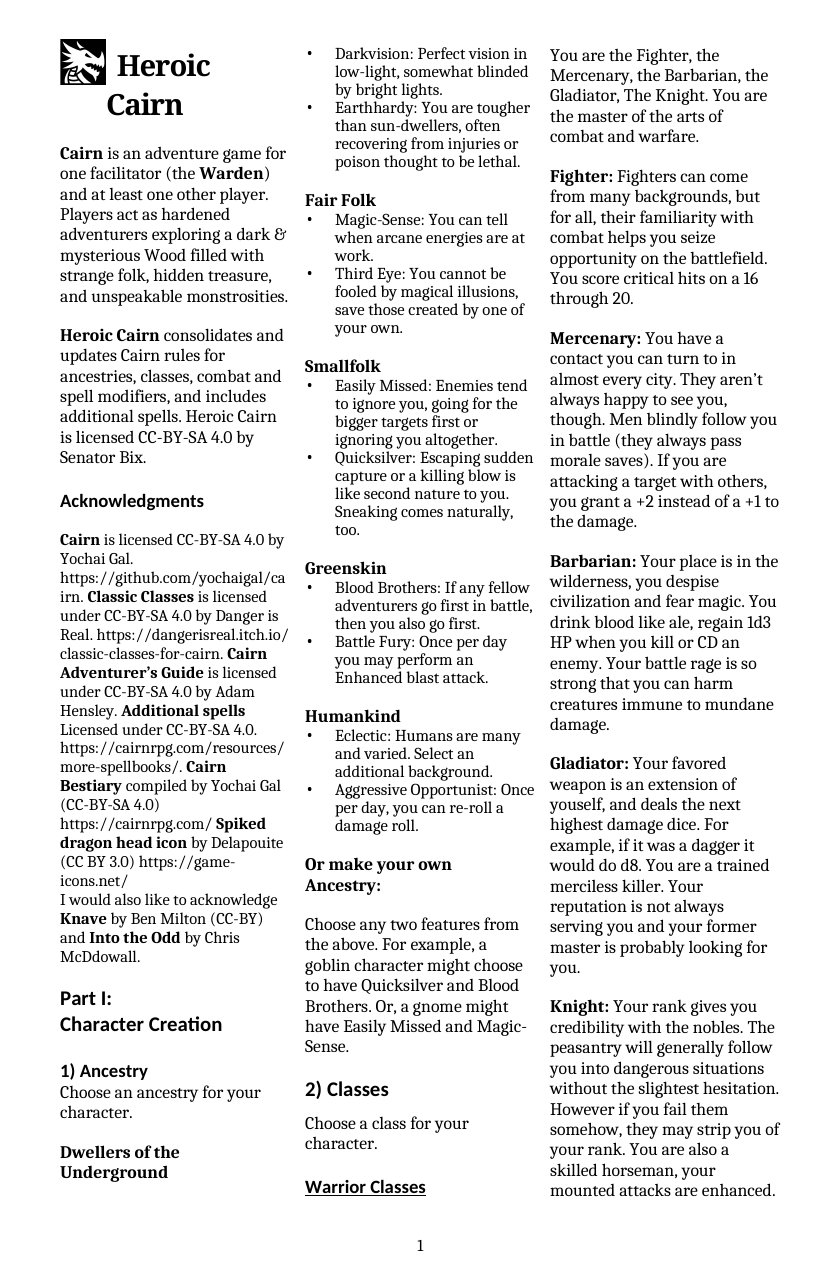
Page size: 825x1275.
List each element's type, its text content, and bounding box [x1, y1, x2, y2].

text Heroic Cairn consolidates and updates Cairn rules for ancestries, classes, combat and spell modifiers, and includes additional spells. Heroic Cairn is licensed CC-BY-SA 4.0 by Senator Bix. [60, 325, 290, 468]
text Fair Folk [305, 191, 535, 211]
text Smallfolk [305, 357, 535, 377]
subtitle 1) Ancestry [60, 1059, 290, 1082]
text Fighter: Fighters can come from many backgrounds, but for all, their familiarity with combat helps you seize opportunity on the battlefield. You score critical hits on a 16 through 20. [550, 167, 780, 309]
subtitle 2) Classes [305, 1076, 535, 1101]
text Cairn is licensed CC-BY-SA 4.0 by Yochai Gal. https://github.com/yochaigal/cairn. Classic Classes is licensed under CC-BY-SA 4.0 by Danger is Real. https://dangerisreal.itch.io/ classic-classes-for-cairn. Cairn Adventurer’s Guide is licensed under CC-BY-SA 4.0 by Adam Hensley. Additional spells Licensed under CC-BY-SA 4.0. https://cairnrpg.com/resources/more-spellbooks/. Cairn Bestiary compiled by Yochai Gal (CC-BY-SA 4.0) https://cairnrpg.com/ Spiked dragon head icon by Delapouite (CC BY 3.0) https://game-icons.net/ I would also like to acknowledge Knave by Ben Milton (CC-BY) and Into the Odd by Chris McDdowall. [60, 531, 290, 967]
text Mercenary: You have a contact you can turn to in almost every city. They aren’t always happy to see you, though. Men blindly follow you in battle (they always pass morale saves). If you are attacking a target with others, you grant a +2 instead of a +1 to the damage. [550, 328, 780, 532]
text Humankind [305, 707, 535, 727]
list Darkvision: Perfect vision in low-light, somewhat blinded by bright lights. [305, 45, 535, 99]
text You are the Fighter, the Mercenary, the Barbarian, the Gladiator, The Knight. You are the master of the arts of combat and warfare. [550, 45, 780, 147]
text Choose a class for your character. [305, 1113, 535, 1154]
text Gladiator: Your favored weapon is an extension of youself, and deals the next highest damage dice. For example, if it was a dagger it would do d8. You are a trained merciless killer. Your reputation is not always serving you and your former master is probably looking for you. [550, 754, 780, 978]
text Or make your own Ancestry: [305, 855, 535, 896]
subtitle Heroic Cairn [60, 45, 290, 124]
list Battle Fury: Once per day you may perform an Enhanced blast attack. [305, 633, 535, 687]
list Eclectic: Humans are many and varied. Select an additional background. [305, 727, 535, 781]
list Magic-Sense: You can tell when arcane energies are at work. [305, 211, 535, 265]
list Quicksilver: Escaping sudden capture or a killing blow is like second nature to you. Sneaking comes naturally, too. [305, 449, 535, 539]
picture [60, 39, 106, 85]
list Earthhardy: You are tougher than sun-dwellers, often recovering from injuries or poison thought to be lethal. [305, 99, 535, 171]
text Choose any two features from the above. For example, a goblin character might choose to have Quicksilver and Blood Brothers. Or, a gnome might have Easily Missed and Magic-Sense. [305, 914, 535, 1057]
list Aggressive Opportunist: Once per day, you can re-roll a damage roll. [305, 781, 535, 835]
subtitle Acknowledgments [60, 489, 290, 512]
text Choose an ancestry for your character. [60, 1082, 290, 1123]
text Barbarian: Your place is in the wilderness, you despise civilization and fear magic. You drink blood like ale, regain 1d3 HP when you kill or CD an enemy. Your battle rage is so strong that you can harm creatures immune to mundane damage. [550, 551, 780, 735]
text Dwellers of the Underground [60, 1142, 290, 1183]
list Easily Missed: Enemies tend to ignore you, going for the bigger targets first or ignoring you altogether. [305, 377, 535, 449]
subtitle Part I: Character Creation [60, 985, 290, 1036]
text Cairn is an adventure game for one facilitator (the Warden) and at least one other player. Players act as hardened adventurers exploring a dark & mysterious Wood filled with strange folk, hidden treasure, and unspeakable monstrosities. [60, 143, 290, 306]
text Greenskin [305, 559, 535, 579]
subtitle Warrior Classes [305, 1175, 535, 1198]
list Third Eye: You cannot be fooled by magical illusions, save those created by one of your own. [305, 265, 535, 337]
list Blood Brothers: If any fellow adventurers go first in battle, then you also go first. [305, 579, 535, 633]
text Knight: Your rank gives you credibility with the nobles. The peasantry will generally follow you into dangerous situations without the slightest hesitation. However if you fail them somehow, they may strip you of your rank. You are also a skilled horseman, your mounted attacks are enhanced. [550, 997, 780, 1201]
